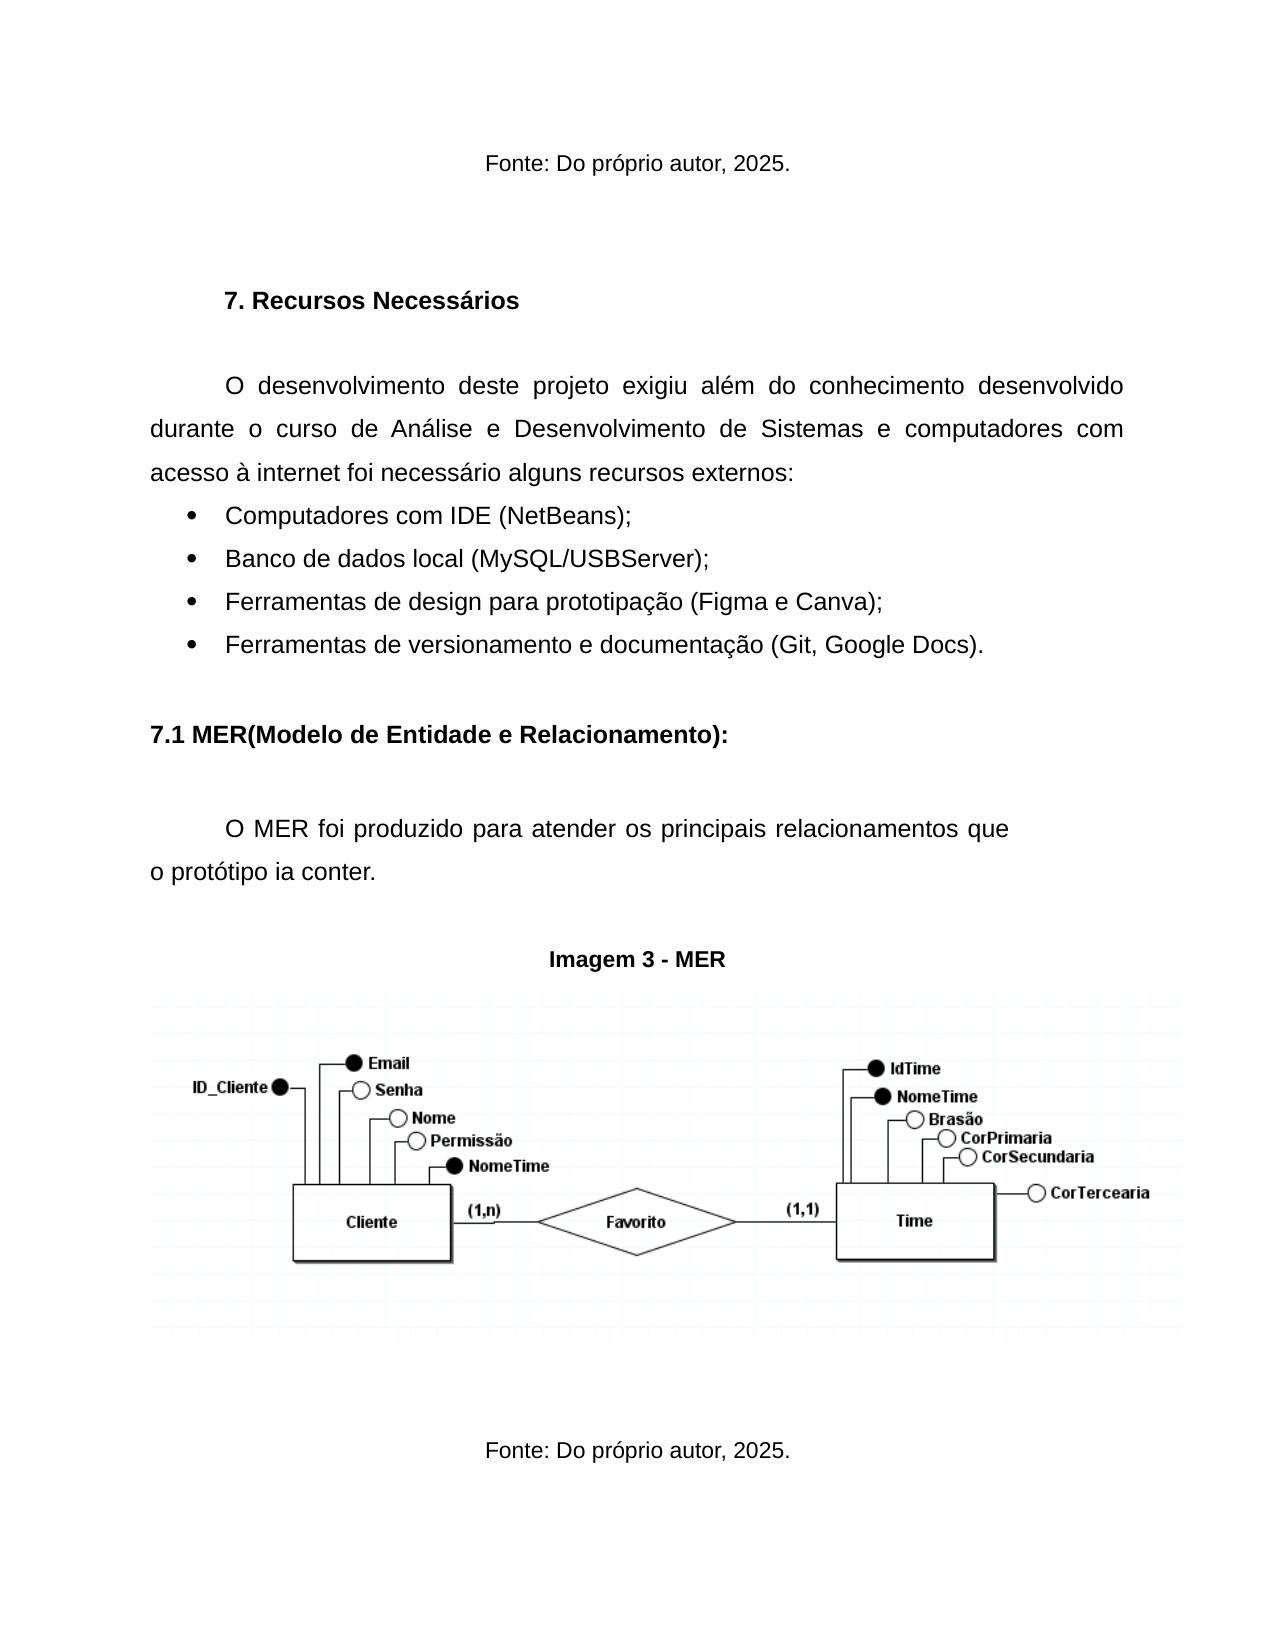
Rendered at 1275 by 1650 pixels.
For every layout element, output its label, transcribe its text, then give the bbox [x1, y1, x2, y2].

text Fonte: Do próprio autor, 2025. [150, 150, 1125, 176]
text O MER foi produzido para atender os principais relacionamentos que o protótipo ia conter. [150, 813, 1011, 885]
text 7.1 MER(Modelo de Entidade e Relacionamento): [150, 720, 1011, 749]
text Fonte: Do próprio autor, 2025. [150, 1437, 1125, 1463]
text 7. Recursos Necessários [150, 286, 1011, 315]
text Imagem 3 - MER [150, 946, 1125, 972]
list Ferramentas de design para prototipação (Figma e Canva); [187, 587, 1125, 616]
text O desenvolvimento deste projeto exigiu além do conhecimento desenvolvido durante o curso de Análise e Desenvolvimento de Sistemas e computadores com acesso à internet foi necessário alguns recursos externos: [150, 371, 1125, 486]
list Ferramentas de versionamento e documentação (Git, Google Docs). [187, 630, 1125, 659]
list Computadores com IDE (NetBeans); [187, 501, 1125, 529]
list Banco de dados local (MySQL/USBServer); [187, 544, 1125, 573]
